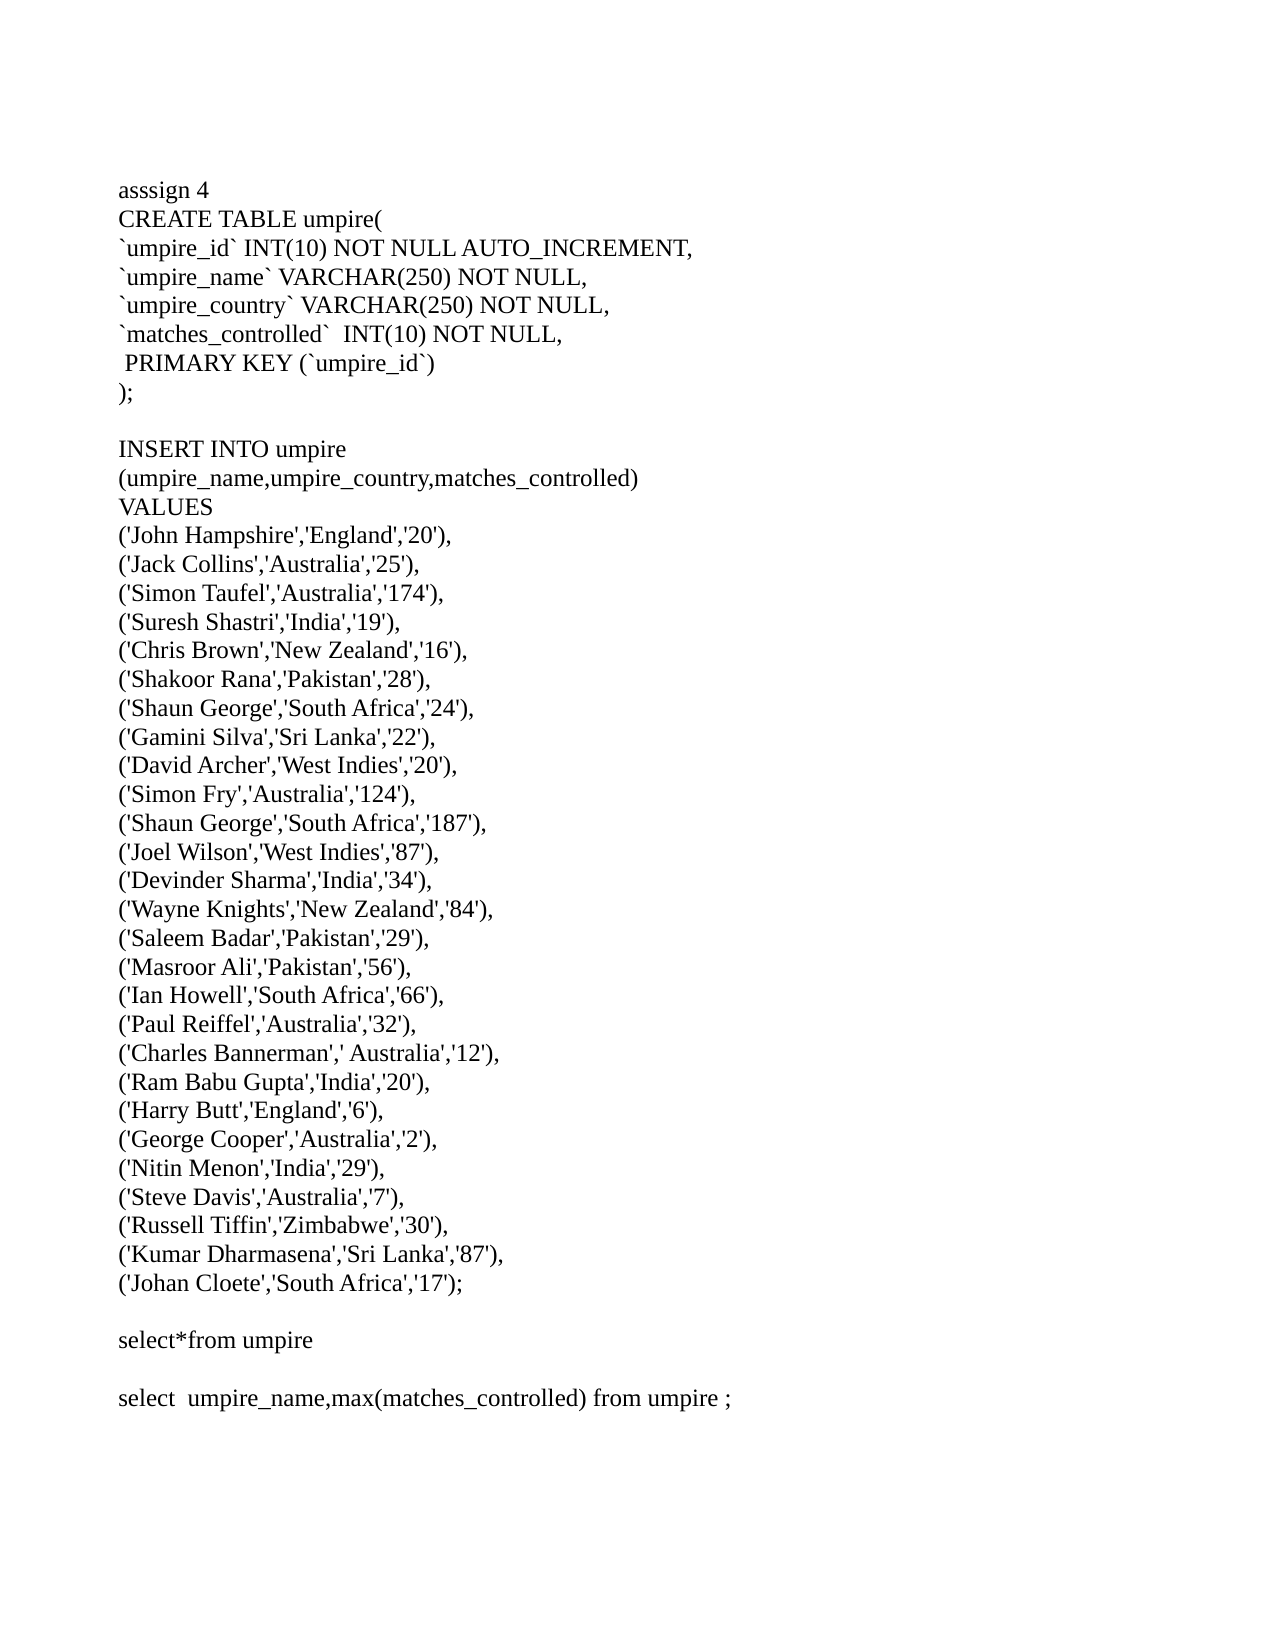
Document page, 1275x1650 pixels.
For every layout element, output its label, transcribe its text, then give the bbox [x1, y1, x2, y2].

text asssign 4 [118, 176, 1157, 204]
text CREATE TABLE umpire( `umpire_id` INT(10) NOT NULL AUTO_INCREMENT, `umpire_name` VARCHAR(250) NOT NULL, `umpire_country` VARCHAR(250) NOT NULL, `matches_controlled` INT(10) NOT NULL, PRIMARY KEY (`umpire_id`) ); INSERT INTO umpire (umpire_name,umpire_country,matches_controlled) VALUES ('John Hampshire','England','20'), ('Jack Collins','Australia','25'), ('Simon Taufel','Australia','174'), ('Suresh Shastri','India','19'), ('Chris Brown','New Zealand','16'), ('Shakoor Rana','Pakistan','28'), ('Shaun George','South Africa','24'), ('Gamini Silva','Sri Lanka','22'), ('David Archer','West Indies','20'), ('Simon Fry','Australia','124'), ('Shaun George','South Africa','187'), ('Joel Wilson','West Indies','87'), ('Devinder Sharma','India','34'), ('Wayne Knights','New Zealand','84'), ('Saleem Badar','Pakistan','29'), ('Masroor Ali','Pakistan','56'), ('Ian Howell','South Africa','66'), ('Paul Reiffel','Australia','32'), ('Charles Bannerman',' Australia','12'), ('Ram Babu Gupta','India','20'), ('Harry Butt','England','6'), ('George Cooper','Australia','2'), ('Nitin Menon','India','29'), ('Steve Davis','Australia','7'), ('Russell Tiffin','Zimbabwe','30'), ('Kumar Dharmasena','Sri Lanka','87'), ('Johan Cloete','South Africa','17'); select*from umpire select umpire_name,max(matches_controlled) from umpire ; [118, 204, 1157, 1412]
